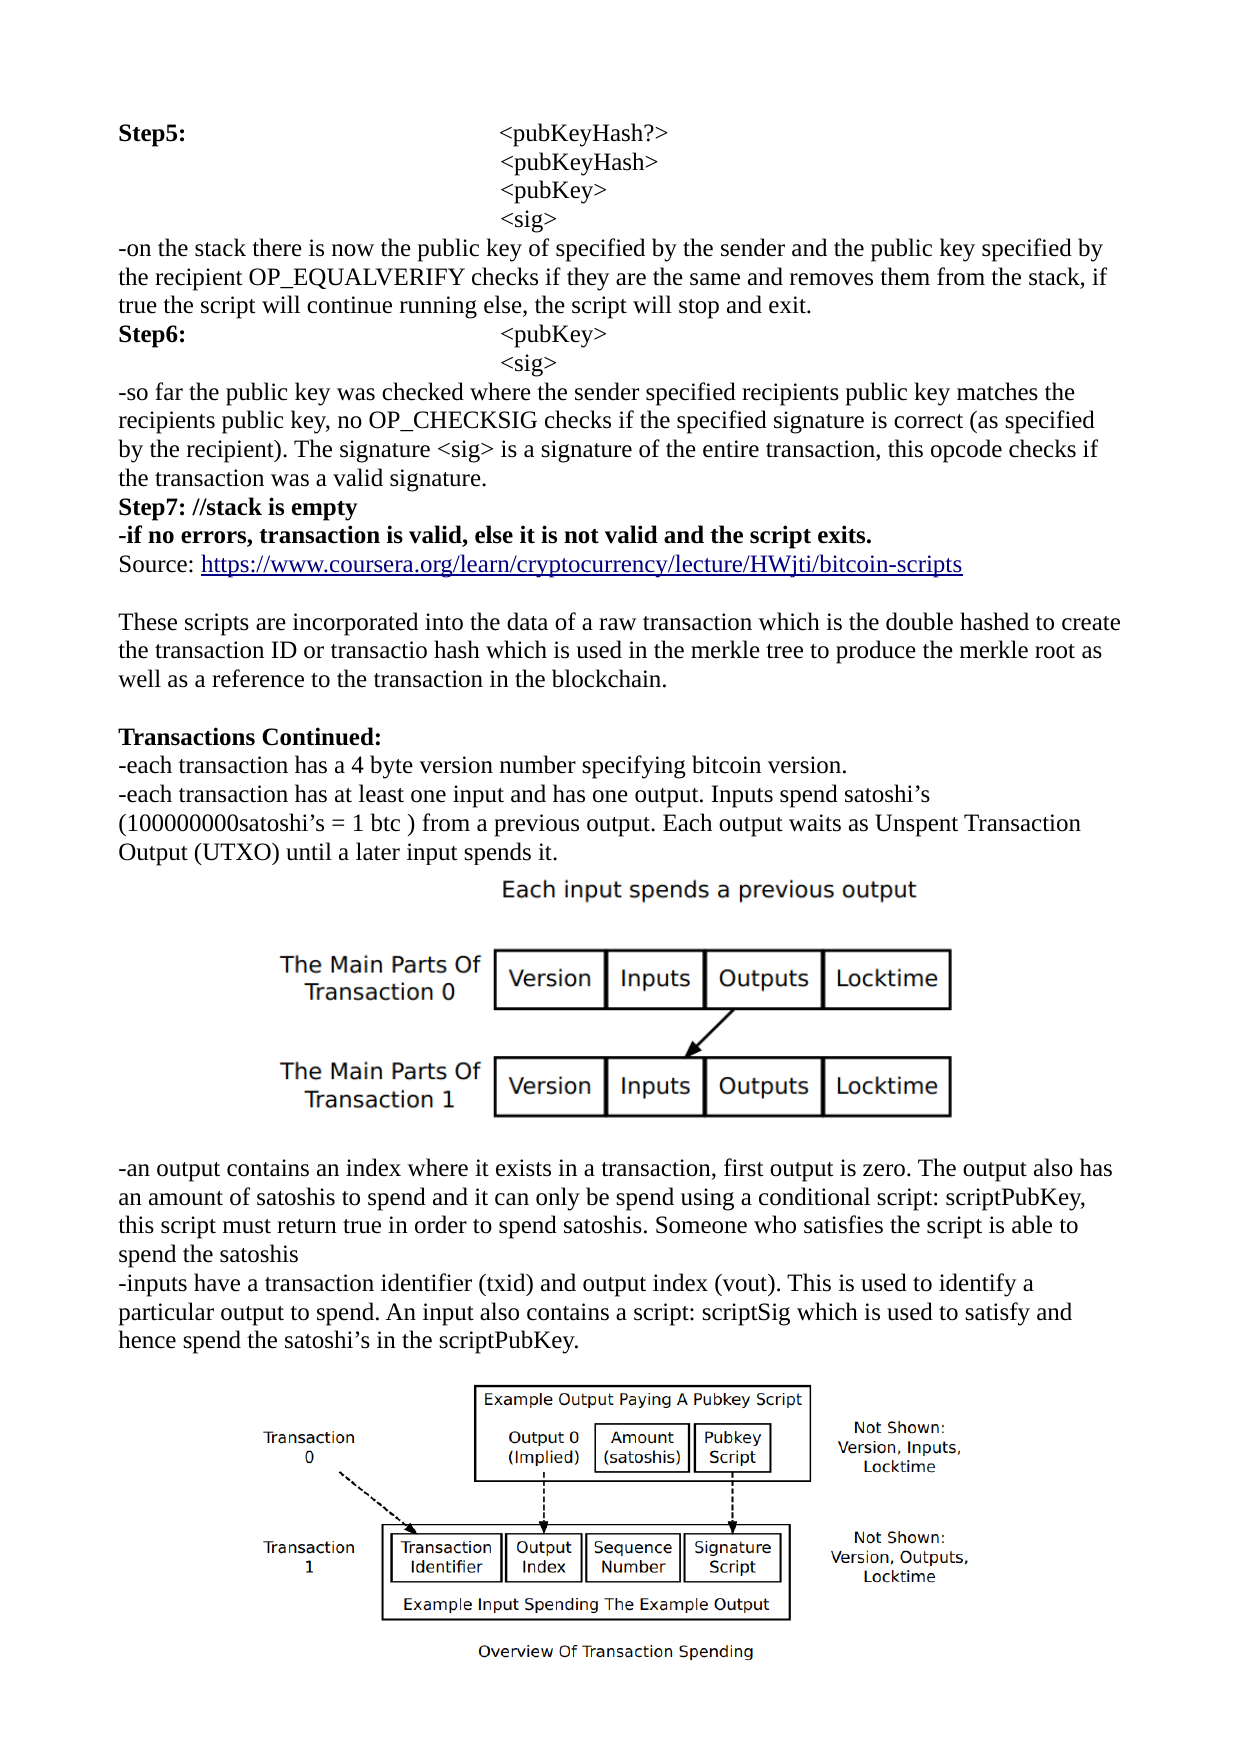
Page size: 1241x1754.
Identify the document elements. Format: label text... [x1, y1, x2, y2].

text Transactions Continued: [118, 722, 1122, 751]
text Source: https://www.coursera.org/learn/cryptocurrency/lecture/HWjti/bitcoin-scripts [118, 549, 1122, 578]
picture [259, 865, 981, 1145]
text -so far the public key was checked where the sender specified recipients public key matches the recipients public key, no OP_CHECKSIG checks if the specified signature is correct (as specified by the recipient). The signature <sig> is a signature of the entire transaction, this opcode checks if the transaction was a valid signature. [118, 377, 1122, 492]
text Step6: <pubKey> [118, 319, 1122, 348]
text -each transaction has a 4 byte version number specifying bitcoin version. [118, 751, 1122, 779]
text <pubKeyHash> [118, 147, 1122, 176]
text Step7: //stack is empty [118, 492, 1122, 521]
text -on the stack there is now the public key of specified by the sender and the public key specified by the recipient OP_EQUALVERIFY checks if they are the same and removes them from the stack, if true the script will continue running else, the script will stop and exit. [118, 233, 1122, 319]
text -inputs have a transaction identifier (txid) and output index (vout). This is used to identify a particular output to spend. An input also contains a script: scriptSig which is used to satisfy and hence spend the satoshi’s in the scriptPubKey. [118, 1268, 1122, 1354]
text -if no errors, transaction is valid, else it is not valid and the script exits. [118, 521, 1122, 549]
text Step5: <pubKeyHash?> [118, 118, 1122, 147]
text -an output contains an index where it exists in a transaction, first output is zero. The output also has an amount of satoshis to spend and it can only be spend using a conditional script: scriptPubKey, this script must return true in order to spend satoshis. Someone who satisfies the script is able to spend the satoshis [118, 1153, 1122, 1268]
picture [241, 1354, 999, 1686]
text <sig> [118, 348, 1122, 377]
text These scripts are incorporated into the data of a raw transaction which is the double hashed to create the transaction ID or transactio hash which is used in the merkle tree to produce the merkle root as well as a reference to the transaction in the blockchain. [118, 607, 1122, 693]
text -each transaction has at least one input and has one output. Inputs spend satoshi’s (100000000satoshi’s = 1 btc ) from a previous output. Each output waits as Unspent Transaction Output (UTXO) until a later input spends it. [118, 779, 1122, 866]
text <pubKey> [118, 176, 1122, 204]
text <sig> [118, 204, 1122, 233]
